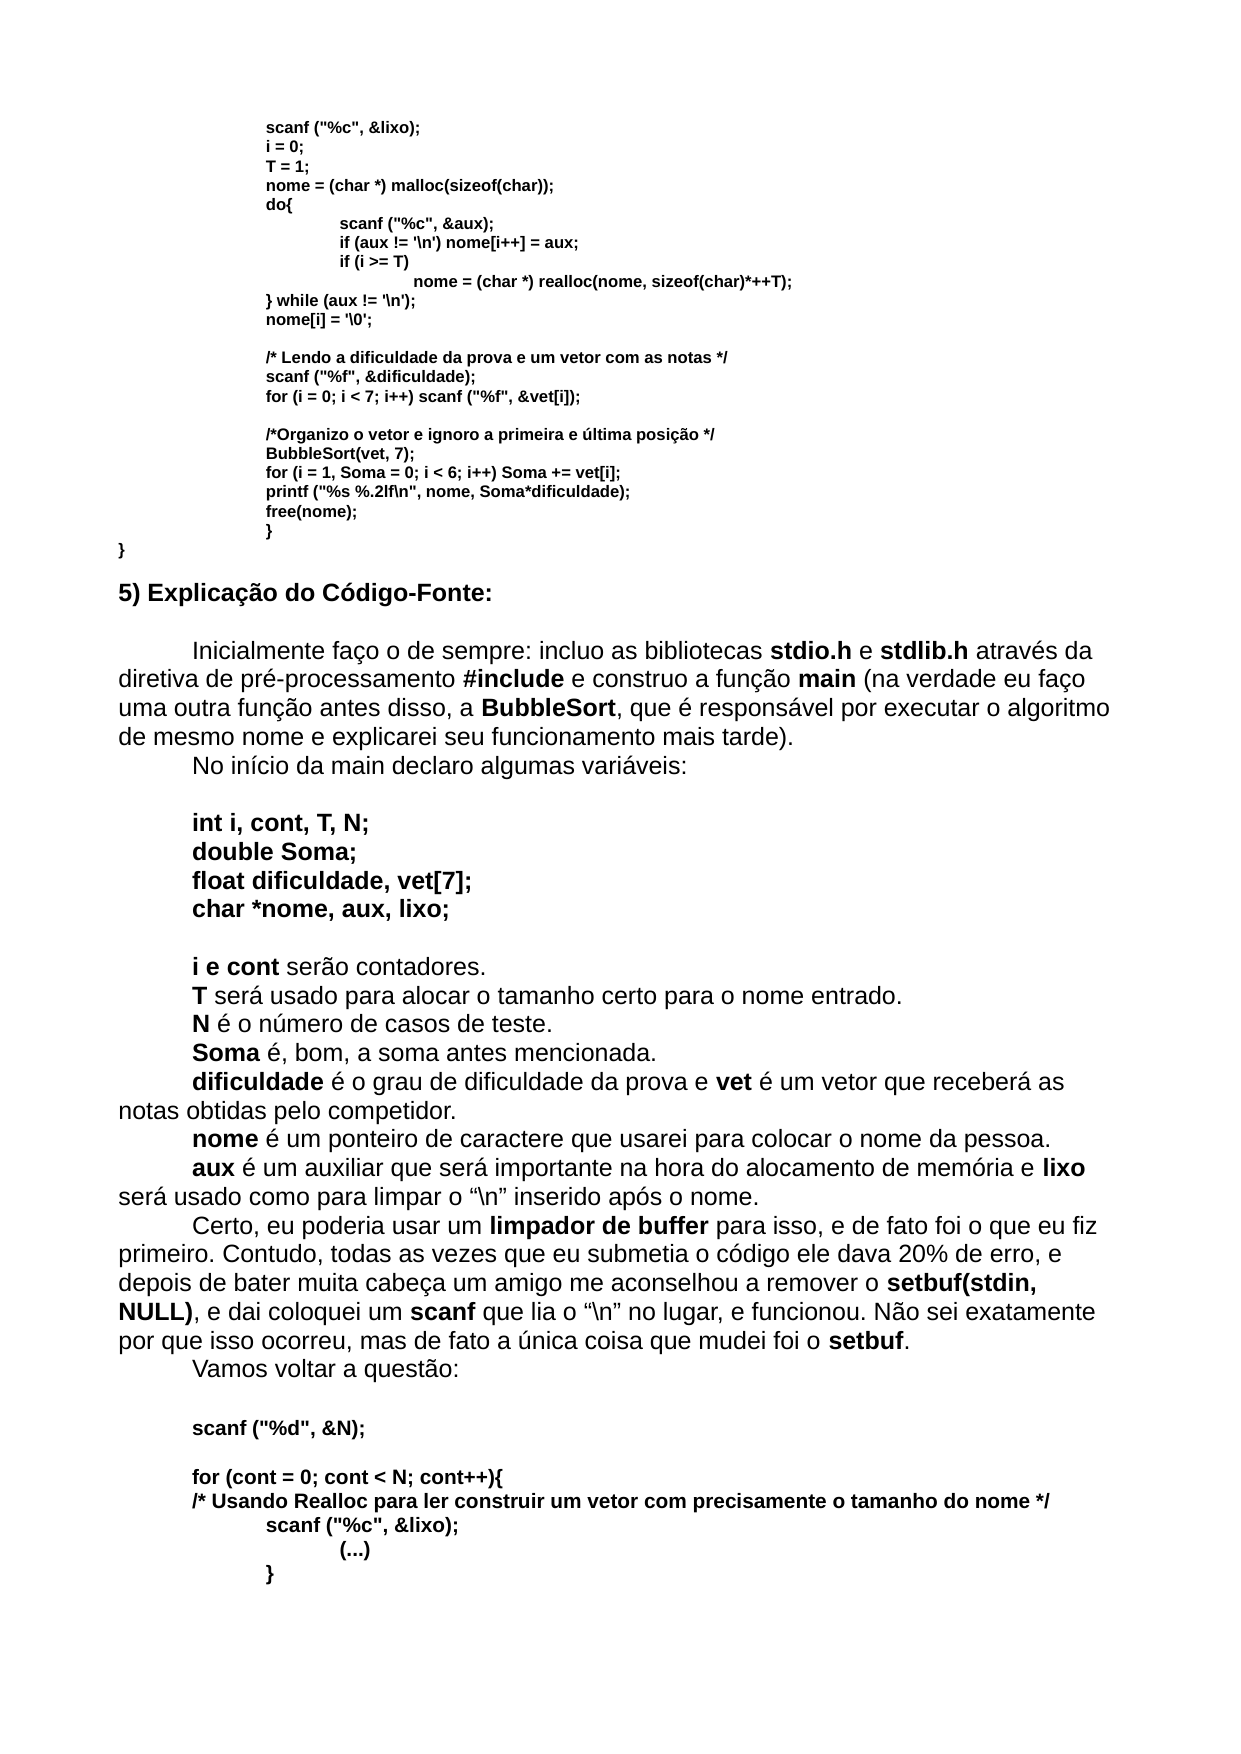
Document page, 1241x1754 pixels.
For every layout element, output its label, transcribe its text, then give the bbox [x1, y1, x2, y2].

text /* Usando Realloc para ler construir um vetor com precisamente o tamanho do nome */ [118, 1488, 1122, 1512]
text aux é um auxiliar que será importante na hora do alocamento de memória e lixo será usado como para limpar o “\n” inserido após o nome. [118, 1153, 1122, 1211]
text char *nome, aux, lixo; [118, 894, 1122, 923]
text free(nome); [118, 501, 1122, 521]
text /* Lendo a dificuldade da prova e um vetor com as notas */ [118, 348, 1122, 367]
text No início da main declaro algumas variáveis: [118, 751, 1122, 779]
text } while (aux != '\n'); [118, 291, 1122, 310]
text (...) [118, 1536, 1122, 1560]
text for (i = 0; i < 7; i++) scanf ("%f", &vet[i]); [118, 386, 1122, 406]
text BubbleSort(vet, 7); [118, 444, 1122, 463]
text Soma é, bom, a soma antes mencionada. [118, 1038, 1122, 1067]
text Inicialmente faço o de sempre: incluo as bibliotecas stdio.h e stdlib.h através da diretiva de pré-processamento #include e construo a função main (na verdade eu faço uma outra função antes disso, a BubbleSort, que é responsável por executar o algoritmo de mesmo nome e explicarei seu funcionamento mais tarde). [118, 636, 1122, 751]
text } [118, 540, 1122, 559]
text } [118, 1560, 1122, 1584]
text T = 1; [118, 156, 1122, 176]
text dificuldade é o grau de dificuldade da prova e vet é um vetor que receberá as notas obtidas pelo competidor. [118, 1067, 1122, 1124]
text double Soma; [118, 837, 1122, 866]
text int i, cont, T, N; [118, 808, 1122, 837]
text float dificuldade, vet[7]; [118, 866, 1122, 894]
text nome é um ponteiro de caractere que usarei para colocar o nome da pessoa. [118, 1124, 1122, 1153]
text i e cont serão contadores. [118, 952, 1122, 981]
text for (cont = 0; cont < N; cont++){ [118, 1464, 1122, 1488]
text if (i >= T) [118, 252, 1122, 271]
text N é o número de casos de teste. [118, 1009, 1122, 1038]
text /*Organizo o vetor e ignoro a primeira e última posição */ [118, 425, 1122, 444]
text scanf ("%d", &N); [118, 1412, 1122, 1441]
text scanf ("%c", &aux); [118, 214, 1122, 233]
text scanf ("%f", &dificuldade); [118, 367, 1122, 386]
text nome = (char *) realloc(nome, sizeof(char)*++T); [118, 271, 1122, 291]
text i = 0; [118, 137, 1122, 156]
text printf ("%s %.2lf\n", nome, Soma*dificuldade); [118, 482, 1122, 501]
text nome[i] = '\0'; [118, 310, 1122, 329]
text T será usado para alocar o tamanho certo para o nome entrado. [118, 981, 1122, 1009]
text Vamos voltar a questão: [118, 1354, 1122, 1383]
text do{ [118, 195, 1122, 214]
text if (aux != '\n') nome[i++] = aux; [118, 233, 1122, 252]
text Certo, eu poderia usar um limpador de buffer para isso, e de fato foi o que eu fiz primeiro. Contudo, todas as vezes que eu submetia o código ele dava 20% de erro, e depois de bater muita cabeça um amigo me aconselhou a remover o setbuf(stdin, NULL), e dai coloquei um scanf que lia o “\n” no lugar, e funcionou. Não sei exatamente por que isso ocorreu, mas de fato a única coisa que mudei foi o setbuf. [118, 1211, 1122, 1354]
text nome = (char *) malloc(sizeof(char)); [118, 176, 1122, 195]
text for (i = 1, Soma = 0; i < 6; i++) Soma += vet[i]; [118, 463, 1122, 482]
text 5) Explicação do Código-Fonte: [118, 578, 1122, 607]
text scanf ("%c", &lixo); [118, 1512, 1122, 1536]
text scanf ("%c", &lixo); [118, 118, 1122, 137]
text } [118, 521, 1122, 540]
